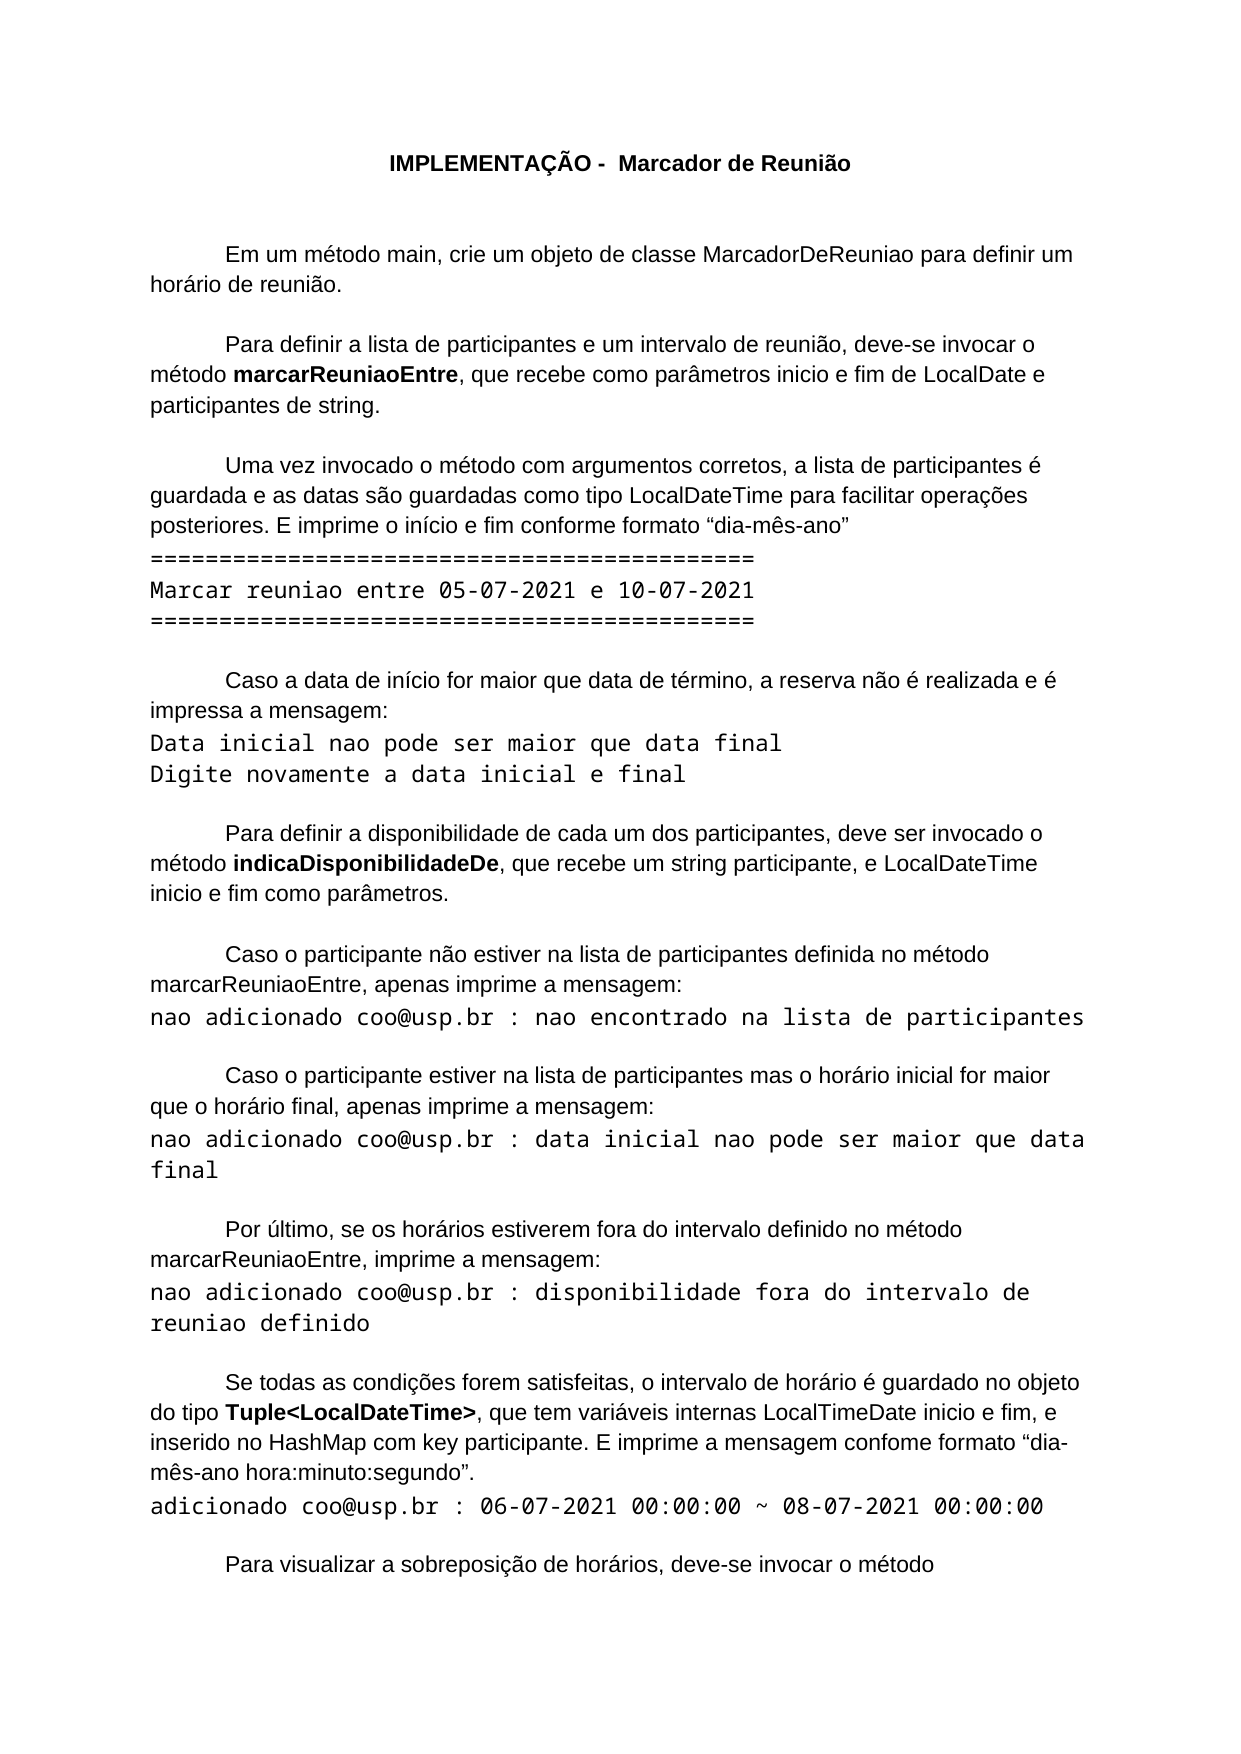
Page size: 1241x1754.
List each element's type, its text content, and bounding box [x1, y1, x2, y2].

text nao adicionado coo@usp.br : disponibilidade fora do intervalo de reuniao definido [150, 1276, 1090, 1338]
text Caso o participante estiver na lista de participantes mas o horário inicial for maior que o horário final, apenas imprime a mensagem: [150, 1062, 1090, 1119]
text Por último, se os horários estiverem fora do intervalo definido no método marcarReuniaoEntre, imprime a mensagem: [150, 1216, 1090, 1272]
text IMPLEMENTAÇÃO - Marcador de Reunião [150, 150, 1090, 176]
text Se todas as condições forem satisfeitas, o intervalo de horário é guardado no objeto do tipo Tuple<LocalDateTime>, que tem variáveis internas LocalTimeDate inicio e fim, e inserido no HashMap com key participante. E imprime a mensagem confome formato “dia-mês-ano hora:minuto:segundo”. [150, 1369, 1090, 1486]
text Para definir a disponibilidade de cada um dos participantes, deve ser invocado o método indicaDisponibilidadeDe, que recebe um string participante, e LocalDateTime inicio e fim como parâmetros. [150, 820, 1090, 907]
text nao adicionado coo@usp.br : nao encontrado na lista de participantes [150, 1001, 1090, 1032]
text Data inicial nao pode ser maior que data final [150, 727, 1090, 758]
text Uma vez invocado o método com argumentos corretos, a lista de participantes é guardada e as datas são guardadas como tipo LocalDateTime para facilitar operações posteriores. E imprime o início e fim conforme formato “dia-mês-ano” [150, 452, 1090, 539]
text Marcar reuniao entre 05-07-2021 e 10-07-2021 [150, 574, 1090, 605]
text ============================================ [150, 605, 1090, 636]
text ============================================ [150, 543, 1090, 574]
text Em um método main, crie um objeto de classe MarcadorDeReuniao para definir um horário de reunião. [150, 241, 1090, 297]
text nao adicionado coo@usp.br : data inicial nao pode ser maior que data final [150, 1123, 1090, 1185]
text Caso a data de início for maior que data de término, a reserva não é realizada e é impressa a mensagem: [150, 667, 1090, 723]
text Caso o participante não estiver na lista de participantes definida no método marcarReuniaoEntre, apenas imprime a mensagem: [150, 941, 1090, 997]
text adicionado coo@usp.br : 06-07-2021 00:00:00 ~ 08-07-2021 00:00:00 [150, 1489, 1090, 1521]
text Para visualizar a sobreposição de horários, deve-se invocar o método [150, 1551, 1090, 1577]
text Digite novamente a data inicial e final [150, 758, 1090, 789]
text Para definir a lista de participantes e um intervalo de reunião, deve-se invocar o método marcarReuniaoEntre, que recebe como parâmetros inicio e fim de LocalDate e participantes de string. [150, 331, 1090, 418]
